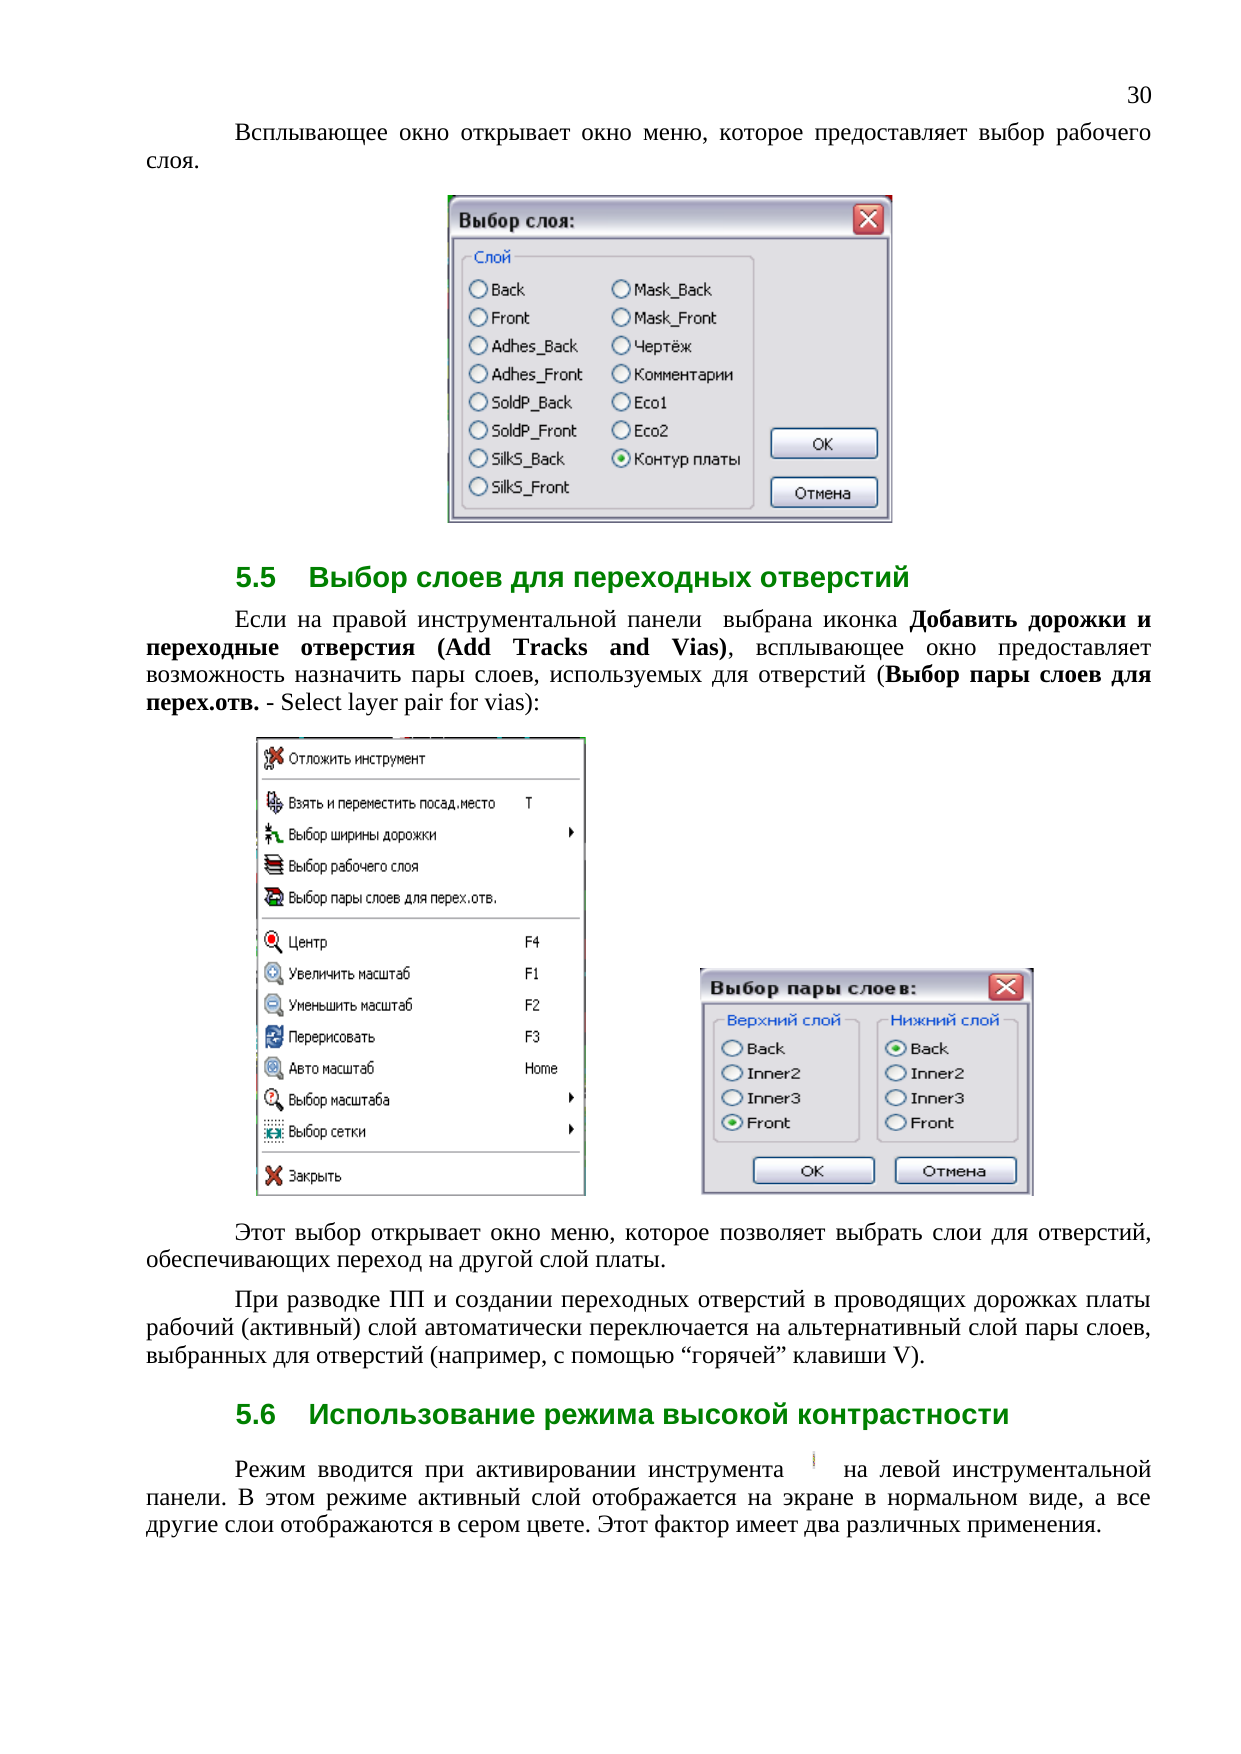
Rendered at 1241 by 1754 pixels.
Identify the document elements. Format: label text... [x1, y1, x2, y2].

subtitle Выбор слоев для переходных отверстий [146, 561, 1152, 593]
picture [700, 968, 1034, 1196]
picture [447, 195, 893, 523]
text Всплывающее окно открывает окно меню, которое предоставляет выбор рабочего слоя. [146, 118, 1152, 173]
text При разводке ПП и создании переходных отверстий в проводящих дорожках платы рабочий (активный) слой автоматически переключается на альтернативный слой пары слоев, выбранных для отверстий (например, с помощью “горячей” клавиши V). [146, 1286, 1152, 1369]
subtitle Использование режима высокой контрастности [146, 1398, 1152, 1431]
text Если на правой инструментальной панели выбрана иконка Добавить дорожки и переходные отверстия (Add Tracks and Vias), всплывающее окно предоставляет возможность назначить пары слоев, используемых для отверстий (Выбор пары слоев для перех.отв. - Select layer pair for vias): [146, 605, 1152, 716]
picture [812, 1451, 816, 1469]
text Этот выбор открывает окно меню, которое позволяет выбрать слои для отверстий, обеспечивающих переход на другой слой платы. [146, 1218, 1152, 1273]
text Режим вводится при активировании инструмента на левой инструментальной панели. В этом режиме активный слой отображается на экране в нормальном виде, а все другие слои отображаются в сером цвете. Этот фактор имеет два различных применения. [146, 1442, 1152, 1538]
picture [256, 737, 586, 1196]
